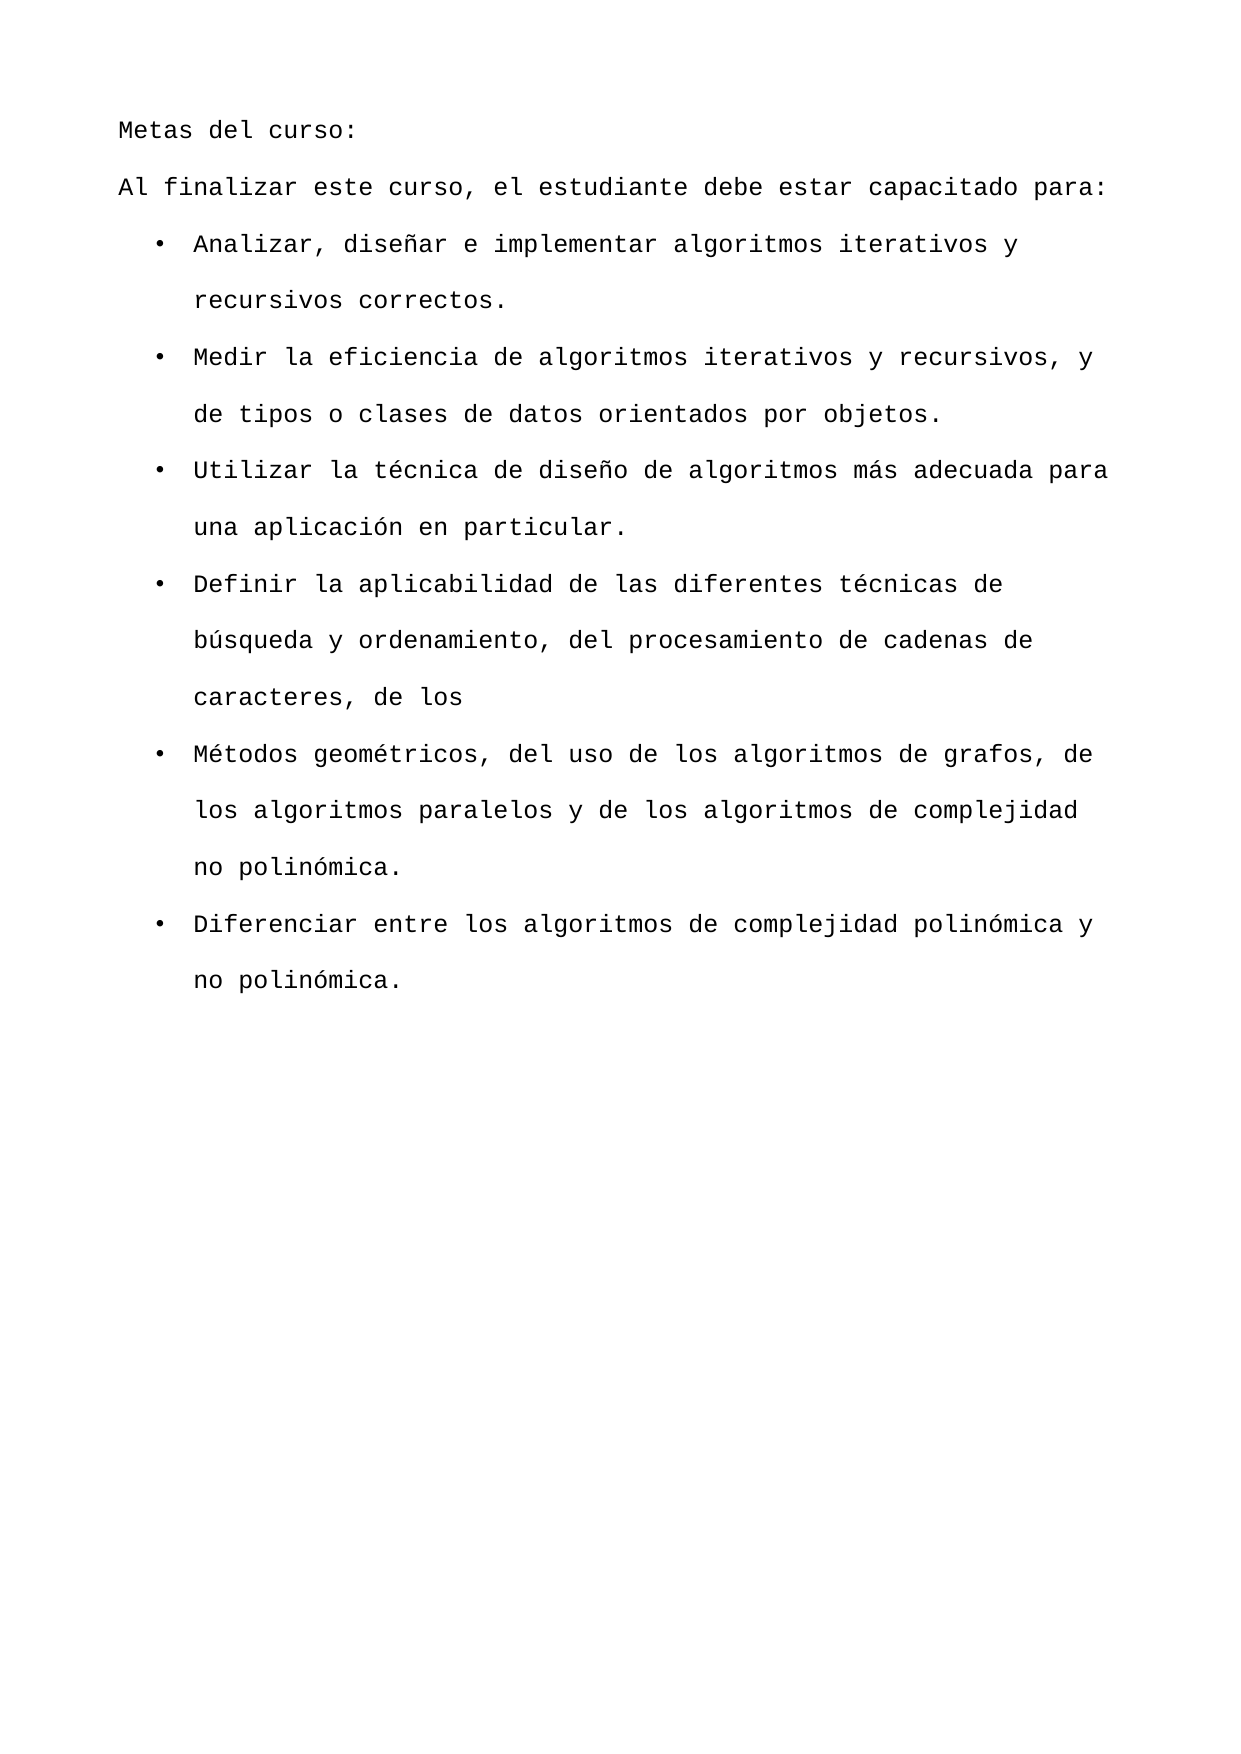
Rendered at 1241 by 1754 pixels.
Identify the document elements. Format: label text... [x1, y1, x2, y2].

text Al finalizar este curso, el estudiante debe estar capacitado para: [118, 175, 1122, 203]
list Métodos geométricos, del uso de los algoritmos de grafos, de los algoritmos paralelos y de los algoritmos de complejidad no polinómica. [156, 741, 1122, 883]
list Utilizar la técnica de diseño de algoritmos más adecuada para una aplicación en particular. [156, 458, 1122, 543]
list Diferenciar entre los algoritmos de complejidad polinómica y no polinómica. [156, 911, 1122, 996]
list Definir la aplicabilidad de las diferentes técnicas de búsqueda y ordenamiento, del procesamiento de cadenas de caracteres, de los [156, 571, 1122, 713]
list Medir la eficiencia de algoritmos iterativos y recursivos, y de tipos o clases de datos orientados por objetos. [156, 345, 1122, 430]
list Analizar, diseñar e implementar algoritmos iterativos y recursivos correctos. [156, 231, 1122, 316]
text Metas del curso: [118, 118, 1122, 146]
